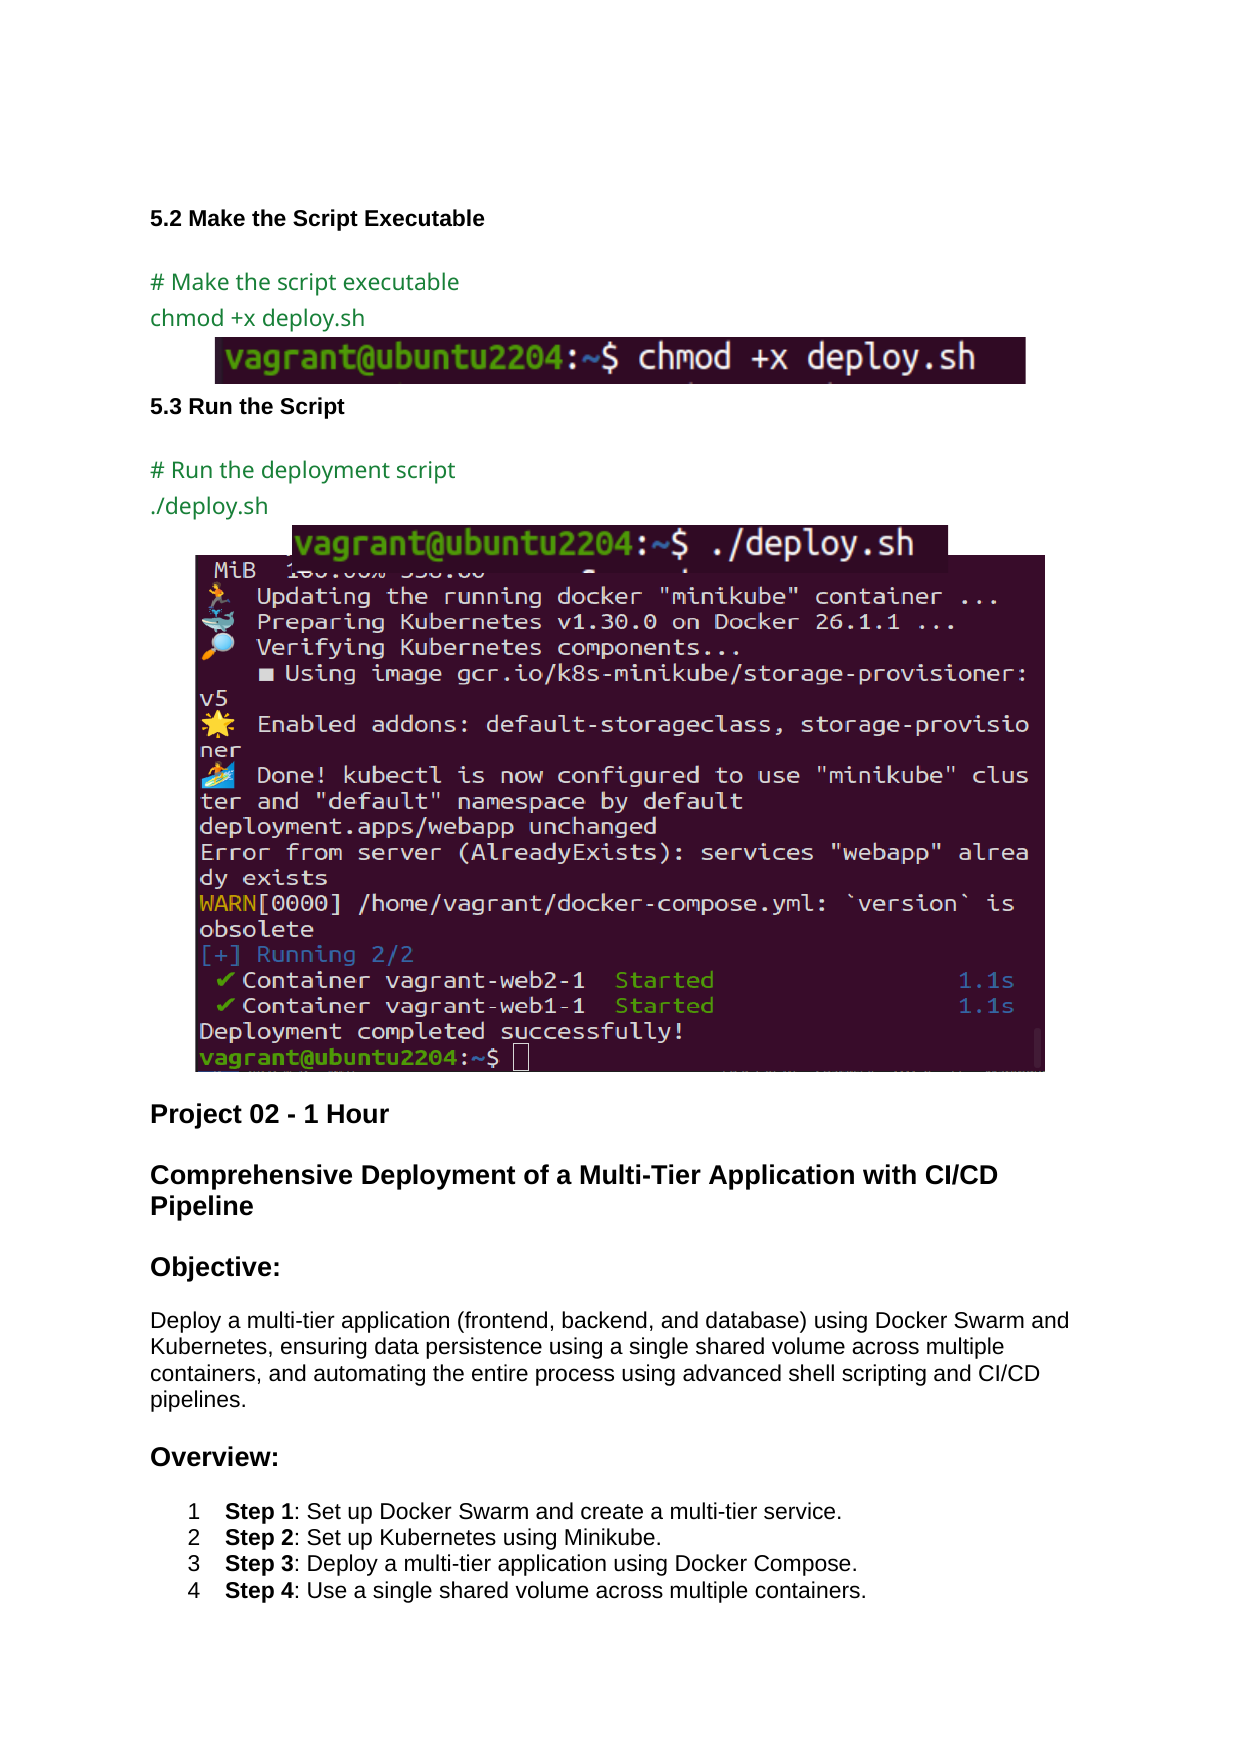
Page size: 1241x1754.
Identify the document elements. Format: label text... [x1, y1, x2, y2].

subtitle 5.3 Run the Script [150, 393, 1090, 419]
text ./deploy.sh [150, 490, 1090, 521]
text # Make the script executable [150, 266, 1090, 297]
text Deploy a multi-tier application (frontend, backend, and database) using Docker Swarm and Kubernetes, ensuring data persistence using a single shared volume across multiple containers, and automating the entire process using advanced shell scripting and CI/CD pipelines. [150, 1307, 1090, 1412]
picture [195, 525, 1045, 1072]
picture [214, 337, 1026, 384]
subtitle Comprehensive Deployment of a Multi-Tier Application with CI/CD Pipeline [150, 1159, 1090, 1221]
text # Run the deployment script [150, 454, 1090, 485]
list Step 4: Use a single shared volume across multiple containers. [187, 1577, 1090, 1603]
subtitle Objective: [150, 1251, 1090, 1282]
subtitle 5.2 Make the Script Executable [150, 205, 1090, 232]
subtitle Project 02 - 1 Hour [150, 857, 1090, 1130]
list Step 1: Set up Docker Swarm and create a multi-tier service. [187, 1498, 1090, 1524]
list Step 3: Deploy a multi-tier application using Docker Compose. [187, 1550, 1090, 1577]
subtitle Overview: [150, 1441, 1090, 1473]
list Step 2: Set up Kubernetes using Minikube. [187, 1524, 1090, 1550]
text chmod +x deploy.sh [150, 302, 1090, 333]
